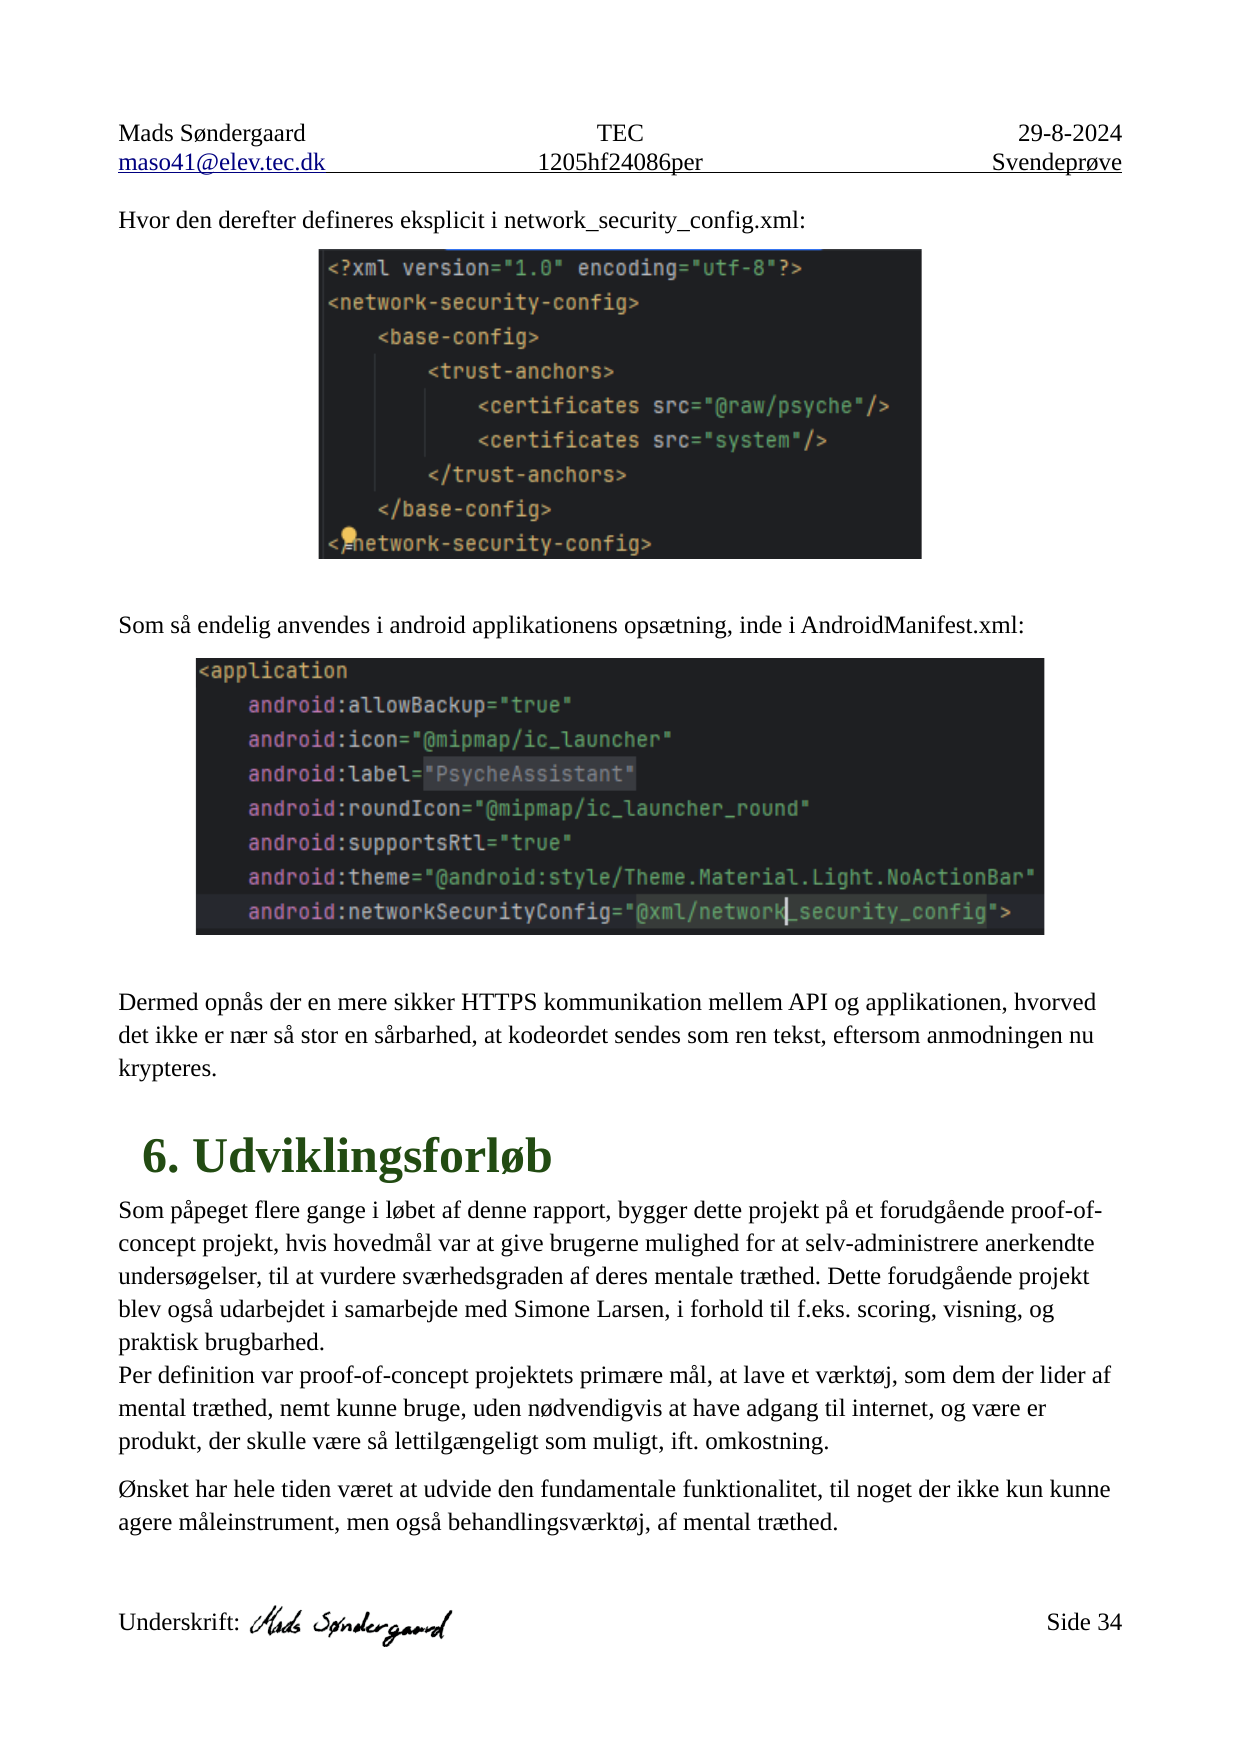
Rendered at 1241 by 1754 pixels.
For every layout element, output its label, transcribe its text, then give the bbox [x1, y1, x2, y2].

text Som påpeget flere gange i løbet af denne rapport, bygger dette projekt på et forudgående proof-of-concept projekt, hvis hovedmål var at give brugerne mulighed for at selv-administrere anerkendte undersøgelser, til at vurdere sværhedsgraden af deres mentale træthed. Dette forudgående projekt blev også udarbejdet i samarbejde med Simone Larsen, i forhold til f.eks. scoring, visning, og praktisk brugbarhed. Per definition var proof-of-concept projektets primære mål, at lave et værktøj, som dem der lider af mental træthed, nemt kunne bruge, uden nødvendigvis at have adgang til internet, og være er produkt, der skulle være så lettilgængeligt som muligt, ift. omkostning. [118, 1195, 1122, 1455]
picture [318, 249, 922, 559]
text Som så endelig anvendes i android applikationens opsætning, inde i AndroidManifest.xml: [118, 611, 1122, 639]
text Ønsket har hele tiden været at udvide den fundamentale funktionalitet, til noget der ikke kun kunne agere måleinstrument, men også behandlingsværktøj, af mental træthed. [118, 1474, 1122, 1536]
subtitle 6. Udviklingsforløb [118, 1125, 1122, 1183]
text Dermed opnås der en mere sikker HTTPS kommunikation mellem API og applikationen, hvorved det ikke er nær så stor en sårbarhed, at kodeordet sendes som ren tekst, eftersom anmodningen nu krypteres. [118, 987, 1122, 1081]
text Hvor den derefter defineres eksplicit i network_security_config.xml: [118, 205, 1122, 234]
picture [244, 1600, 458, 1647]
picture [195, 658, 1045, 935]
